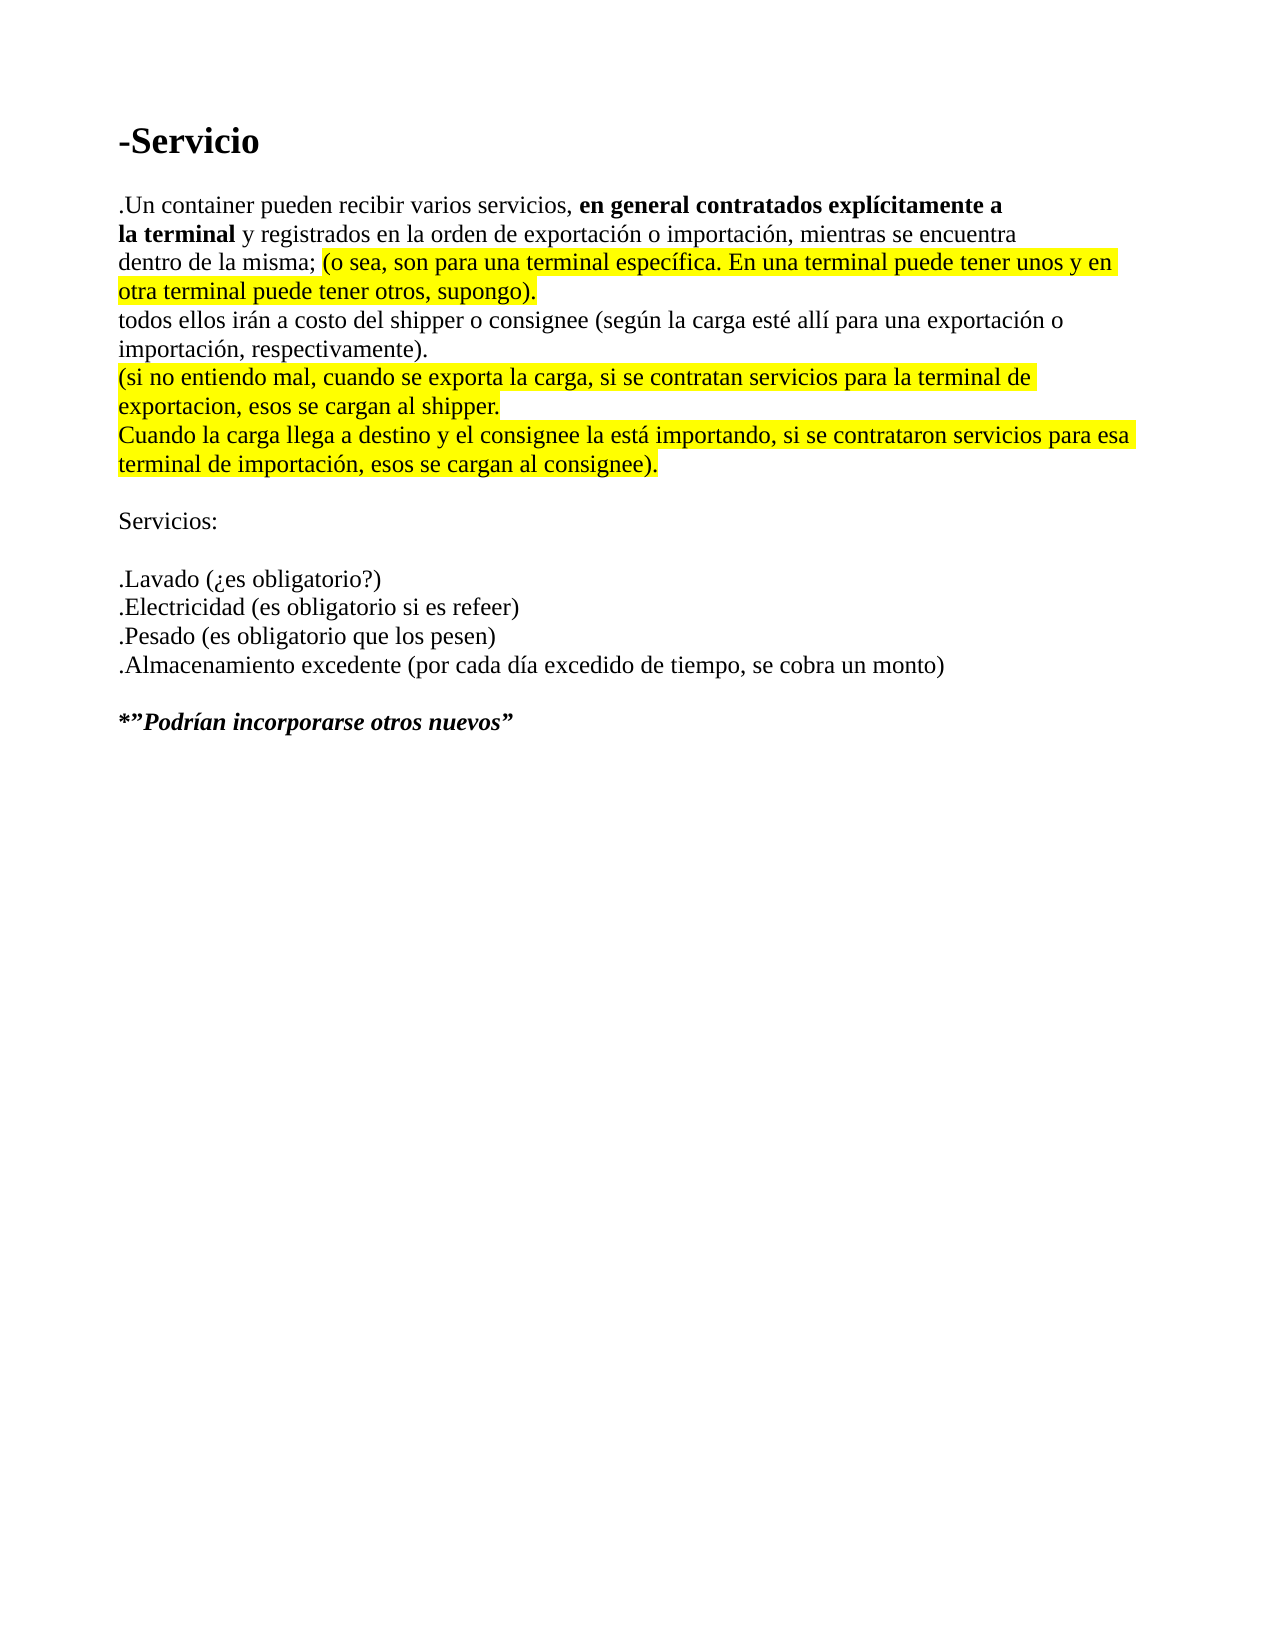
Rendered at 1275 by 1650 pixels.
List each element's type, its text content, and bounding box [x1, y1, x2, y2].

text .Pesado (es obligatorio que los pesen) [118, 621, 1157, 650]
text .Electricidad (es obligatorio si es refeer) [118, 592, 1157, 621]
text .Almacenamiento excedente (por cada día excedido de tiempo, se cobra un monto) [118, 650, 1157, 679]
text (si no entiendo mal, cuando se exporta la carga, si se contratan servicios para la terminal de exportacion, esos se cargan al shipper. [118, 362, 1157, 420]
text todos ellos irán a costo del shipper o consignee (según la carga esté allí para una exportación o importación, respectivamente). [118, 305, 1157, 362]
text la terminal y registrados en la orden de exportación o importación, mientras se encuentra [118, 219, 1157, 247]
text *”Podrían incorporarse otros nuevos” [118, 707, 1157, 736]
text .Lavado (¿es obligatorio?) [118, 564, 1157, 592]
text .Un container pueden recibir varios servicios, en general contratados explícitamente a [118, 161, 1157, 219]
text Cuando la carga llega a destino y el consignee la está importando, si se contrataron servicios para esa terminal de importación, esos se cargan al consignee). Servicios: [118, 420, 1157, 535]
text dentro de la misma; (o sea, son para una terminal específica. En una terminal puede tener unos y en otra terminal puede tener otros, supongo). [118, 247, 1157, 305]
text -Servicio [118, 118, 1157, 161]
